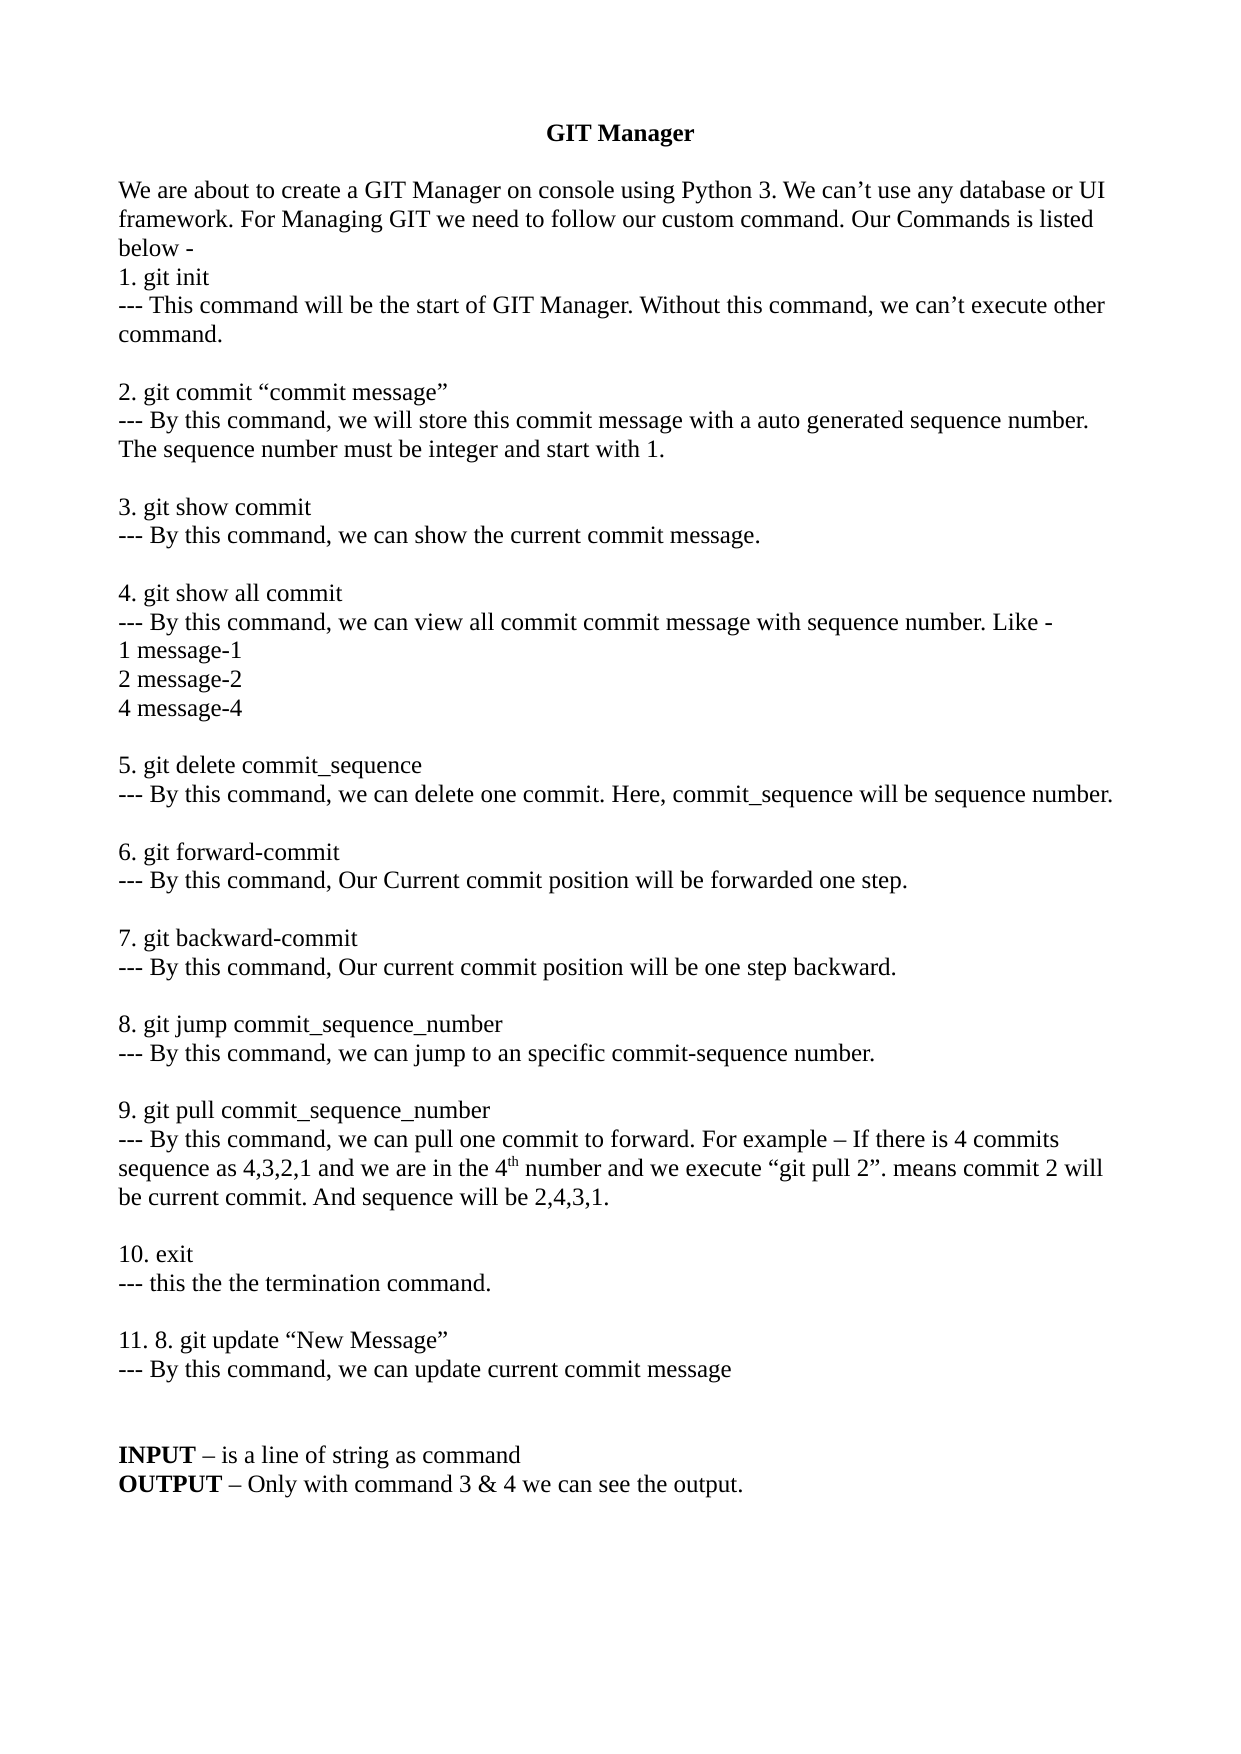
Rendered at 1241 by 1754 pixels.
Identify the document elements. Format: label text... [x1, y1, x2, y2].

text --- this the the termination command. [118, 1268, 1122, 1297]
text --- By this command, we can show the current commit message. [118, 521, 1122, 549]
text 1. git init [118, 262, 1122, 291]
text 3. git show commit [118, 492, 1122, 521]
text 4 message-4 [118, 693, 1122, 722]
text --- By this command, we will store this commit message with a auto generated sequence number. The sequence number must be integer and start with 1. [118, 406, 1122, 463]
text --- By this command, we can update current commit message [118, 1354, 1122, 1383]
text --- This command will be the start of GIT Manager. Without this command, we can’t execute other command. [118, 291, 1122, 348]
text --- By this command, Our Current commit position will be forwarded one step. [118, 866, 1122, 894]
text 4. git show all commit [118, 578, 1122, 607]
text 7. git backward-commit [118, 923, 1122, 952]
text INPUT – is a line of string as command [118, 1441, 1122, 1469]
text --- By this command, we can jump to an specific commit-sequence number. [118, 1038, 1122, 1067]
text 1 message-1 [118, 636, 1122, 664]
text We are about to create a GIT Manager on console using Python 3. We can’t use any database or UI framework. For Managing GIT we need to follow our custom command. Our Commands is listed below - [118, 176, 1122, 262]
text 6. git forward-commit [118, 837, 1122, 866]
text 8. git jump commit_sequence_number [118, 1009, 1122, 1038]
text 5. git delete commit_sequence [118, 751, 1122, 779]
text 9. git pull commit_sequence_number [118, 1096, 1122, 1124]
text 2 message-2 [118, 664, 1122, 693]
text OUTPUT – Only with command 3 & 4 we can see the output. [118, 1469, 1122, 1498]
text GIT Manager [118, 118, 1122, 147]
text --- By this command, we can delete one commit. Here, commit_sequence will be sequence number. [118, 779, 1122, 808]
text --- By this command, Our current commit position will be one step backward. [118, 952, 1122, 981]
text 11. 8. git update “New Message” [118, 1326, 1122, 1354]
text --- By this command, we can pull one commit to forward. For example – If there is 4 commits sequence as 4,3,2,1 and we are in the 4th number and we execute “git pull 2”. means commit 2 will be current commit. And sequence will be 2,4,3,1. [118, 1124, 1122, 1211]
text 2. git commit “commit message” [118, 377, 1122, 406]
text 10. exit [118, 1239, 1122, 1268]
text --- By this command, we can view all commit commit message with sequence number. Like - [118, 607, 1122, 636]
